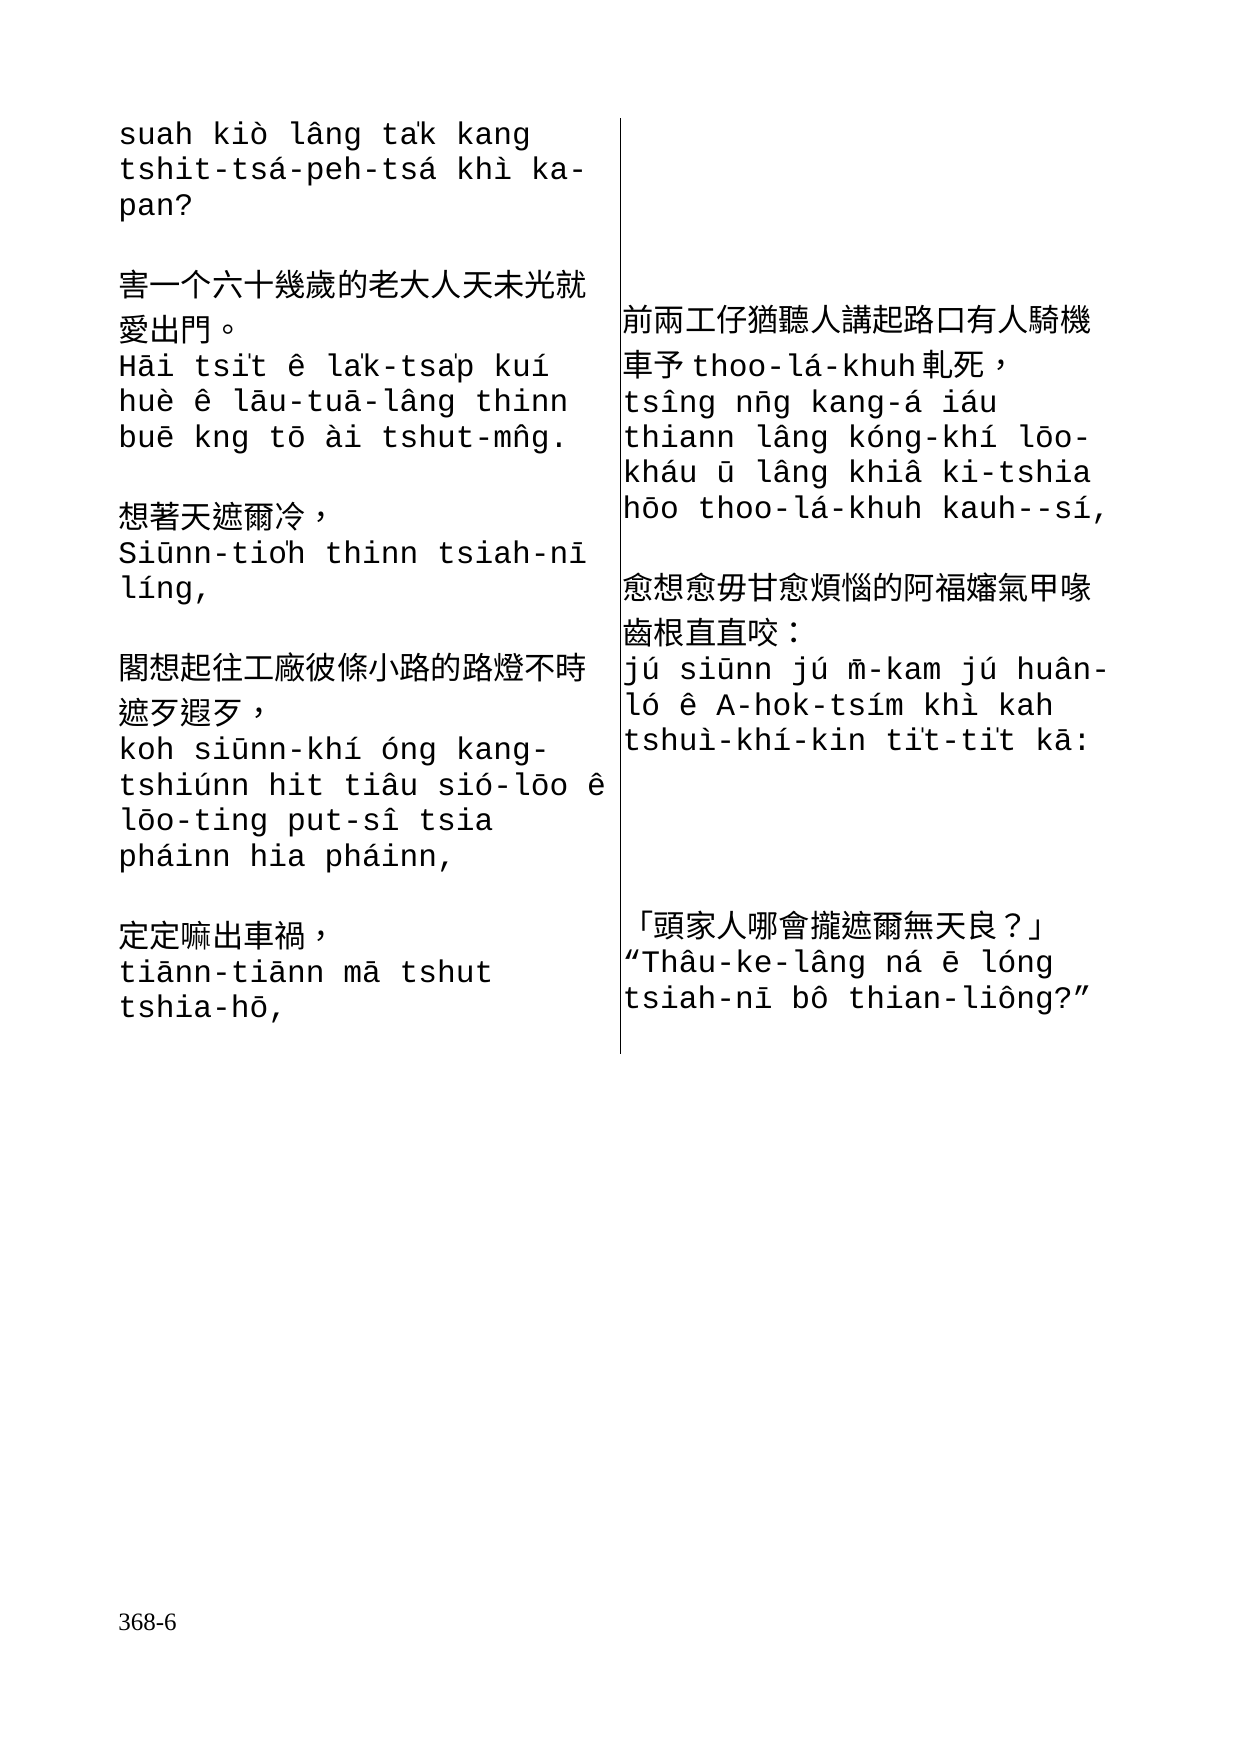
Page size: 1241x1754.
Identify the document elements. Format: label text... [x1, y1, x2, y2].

text 閣想起往工廠彼條小路的路燈不時遮歹遐歹， [118, 643, 618, 734]
text 「頭家人哪會攏遮爾無天良？」 [622, 901, 1122, 947]
text tsîng nn̄g kang-á iáu thiann lâng kóng-khí lōo-kháu ū lâng khiâ ki-tshia hōo thoo-lá-khuh kauh--sí, [622, 386, 1122, 528]
text Hāi tsi̍t ê la̍k-tsa̍p kuí huè ê lāu-tuā-lâng thinn buē kng tō ài tshut-mn̂g. [118, 350, 618, 456]
text 定定嘛出車禍， [118, 911, 618, 956]
text 愈想愈毋甘愈煩惱的阿福嬸氣甲喙齒根直直咬： [622, 563, 1122, 653]
text 前兩工仔猶聽人講起路口有人騎機車予thoo-lá-khuh軋死， [622, 295, 1122, 386]
text “Thâu-ke-lâng ná ē lóng tsiah-nī bô thian-liông?” [622, 947, 1122, 1017]
text suah kiò lâng ta̍k kang tshit-tsá-peh-tsá khì ka-pan? [118, 118, 618, 224]
text tiānn-tiānn mā tshut tshia-hō, [118, 956, 618, 1027]
text jú siūnn jú m̄-kam jú huân-ló ê A-hok-tsím khì kah tshuì-khí-kin ti̍t-ti̍t kā: [622, 653, 1122, 760]
text 害一个六十幾歲的老大人天未光就愛出門。 [118, 260, 618, 350]
text 想著天遮爾冷， [118, 492, 618, 537]
text Siūnn-tio̍h thinn tsiah-nī líng, [118, 537, 618, 608]
text koh siūnn-khí óng kang-tshiúnn hit tiâu sió-lōo ê lōo-ting put-sî tsia pháinn hia pháinn, [118, 734, 618, 875]
